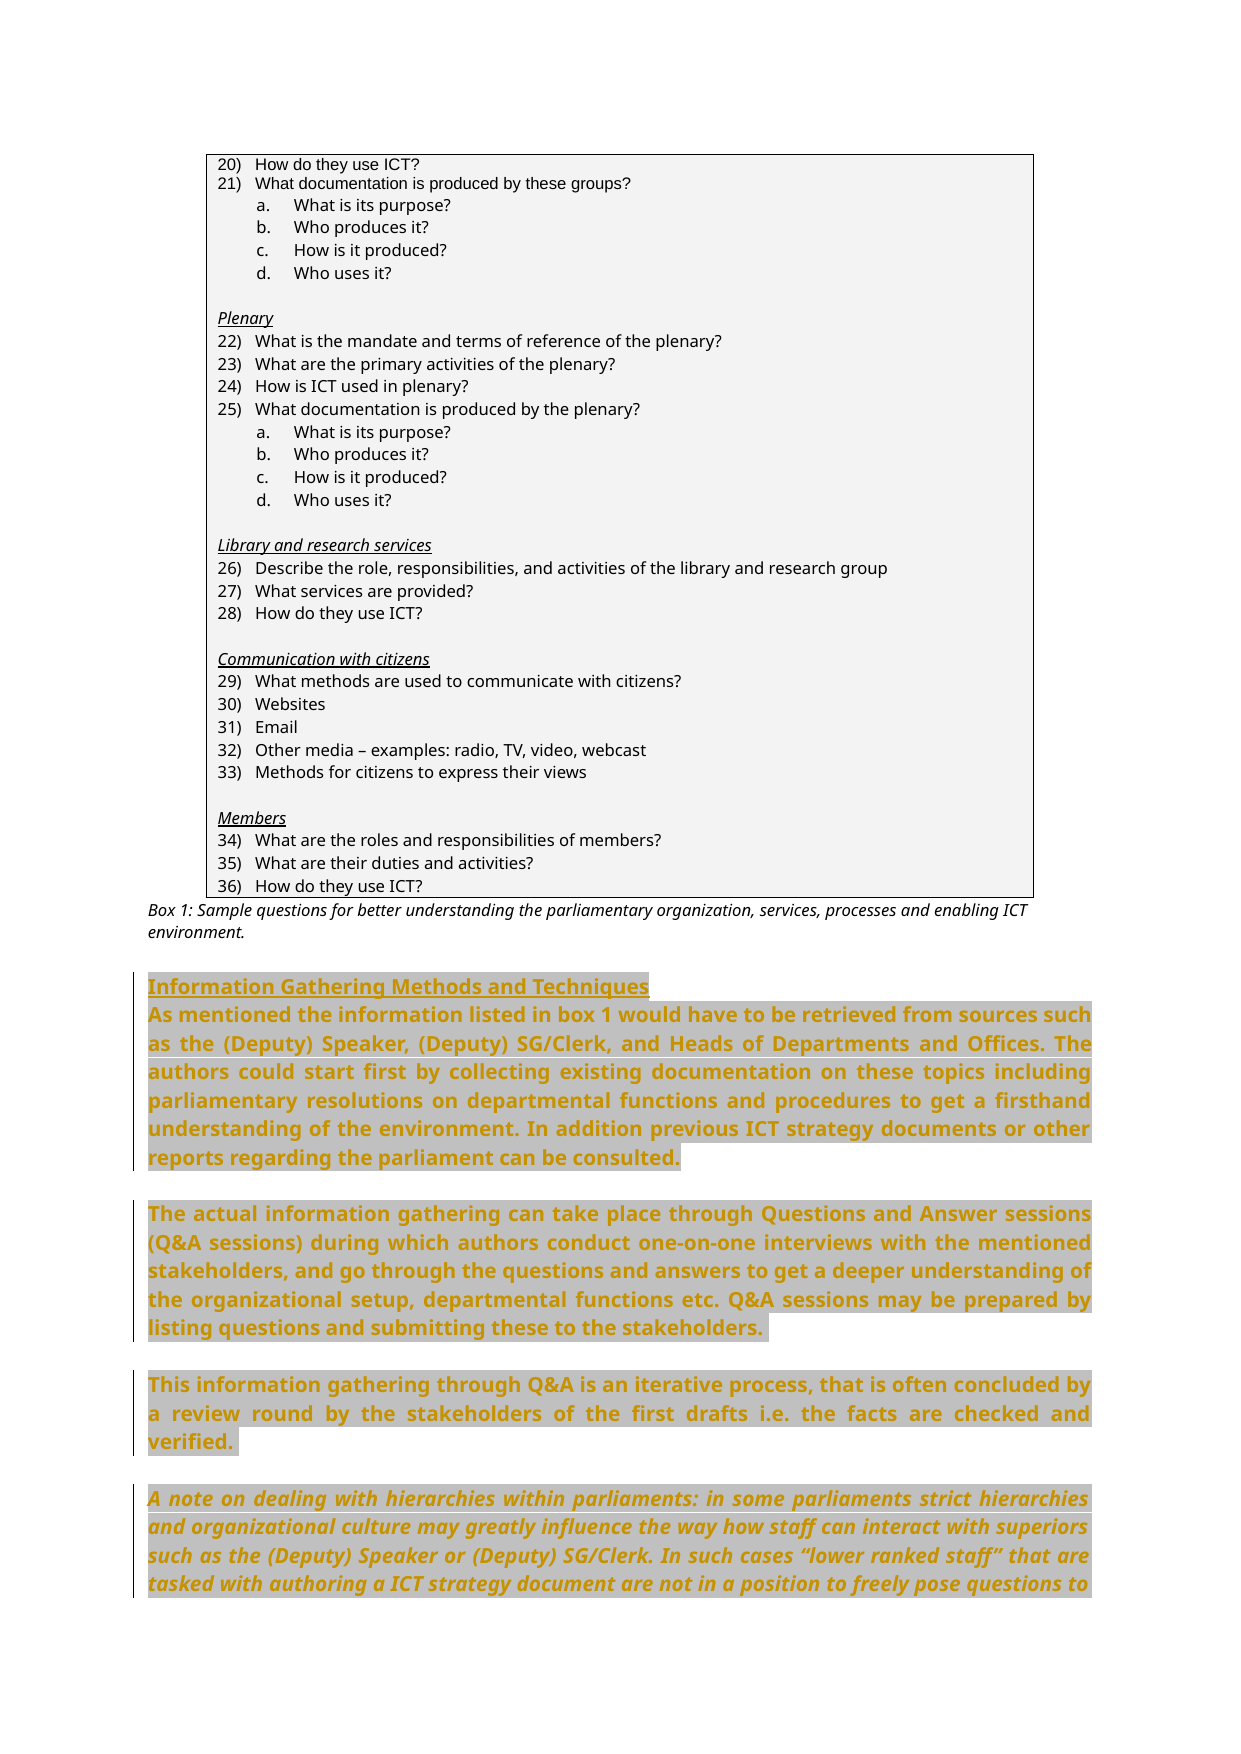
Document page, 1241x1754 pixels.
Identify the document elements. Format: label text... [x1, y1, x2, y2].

text The actual information gathering can take place through Questions and Answer sessions (Q&A sessions) during which authors conduct one-on-one interviews with the mentioned stakeholders, and go through the questions and answers to get a deeper understanding of the organizational setup, departmental functions etc. Q&A sessions may be prepared by listing questions and submitting these to the stakeholders. [148, 1199, 1092, 1342]
text This information gathering through Q&A is an iterative process, that is often concluded by a review round by the stakeholders of the first drafts i.e. the facts are checked and verified. [148, 1370, 1092, 1456]
text As mentioned the information listed in box 1 would have to be retrieved from sources such as the (Deputy) Speaker, (Deputy) SG/Clerk, and Heads of Departments and Offices. The authors could start first by collecting existing documentation on these topics including parliamentary resolutions on departmental functions and procedures to get a firsthand understanding of the environment. In addition previous ICT strategy documents or other reports regarding the parliament can be consulted. [148, 1001, 1092, 1171]
text A note on dealing with hierarchies within parliaments: in some parliaments strict hierarchies and organizational culture may greatly influence the way how staff can interact with superiors such as the (Deputy) Speaker or (Deputy) SG/Clerk. In such cases “lower ranked staff” that are tasked with authoring a ICT strategy document are not in a position to freely pose questions to [148, 1484, 1092, 1598]
text Information Gathering Methods and Techniques [148, 972, 1092, 1001]
text Box 1: Sample questions for better understanding the parliamentary organization, services, processes and enabling ICT environment. [148, 898, 1092, 944]
table_header Parliamentary roles and responsibilities What are the legal/constitutional roles and responsibilities of each chamber? How does each chamber fulfill its roles and responsibilities? What is the composition of the national parliament? What is the budget and staffing of the parliament? What are the Presiding Officer’s powers and prerogatives? What is the role of committees and commissions? What are the duties and functions of members? How are members elected? What are the duties and functions of the Secretariat of Parliament? Parliamentary goals What are the goals of the parliament in the following areas? Transparency Openness Accountability Inclusiveness Accessibility Efficiency of core operations Effectiveness of core operations Are there written statements regarding the goals for ICT? Processes and activities Legislation What is the legislative process, including the relationship among the legislature’s constituent bodies and between the legislature and the government and other national and sub-national bodies? What documentation is produced during the legislative process? What is its purpose? Who produces it? How is it produced? Who uses it? Oversight What is the oversight process, including the responsibilities and activities of the bodies responsible for conducting oversight of the government What documentation is produced during the oversight process? What is its purpose? Who produces it? How is it produced? Who uses it? Budget What the responsibilities and processes of parliament for the national budget and public financing? What documentation is produced during these processes? What is its purpose? Who produces it? How is it produced? Who uses it? Non-plenary bodies What is the mandate and terms of reference of committees, commissions, and other official groups? What are their primary activities How do they use ICT? What documentation is produced by these groups? What is its purpose? Who produces it? How is it produced? Who uses it? Plenary What is the mandate and terms of reference of the plenary? What are the primary activities of the plenary? How is ICT used in plenary? What documentation is produced by the plenary? What is its purpose? Who produces it? How is it produced? Who uses it? Library and research services Describe the role, responsibilities, and activities of the library and research group What services are provided? How do they use ICT? Communication with citizens What methods are used to communicate with citizens? Websites Email Other media – examples: radio, TV, video, webcast Methods for citizens to express their views Members What are the roles and responsibilities of members? What are their duties and activities? How do they use ICT? [207, 155, 1033, 897]
